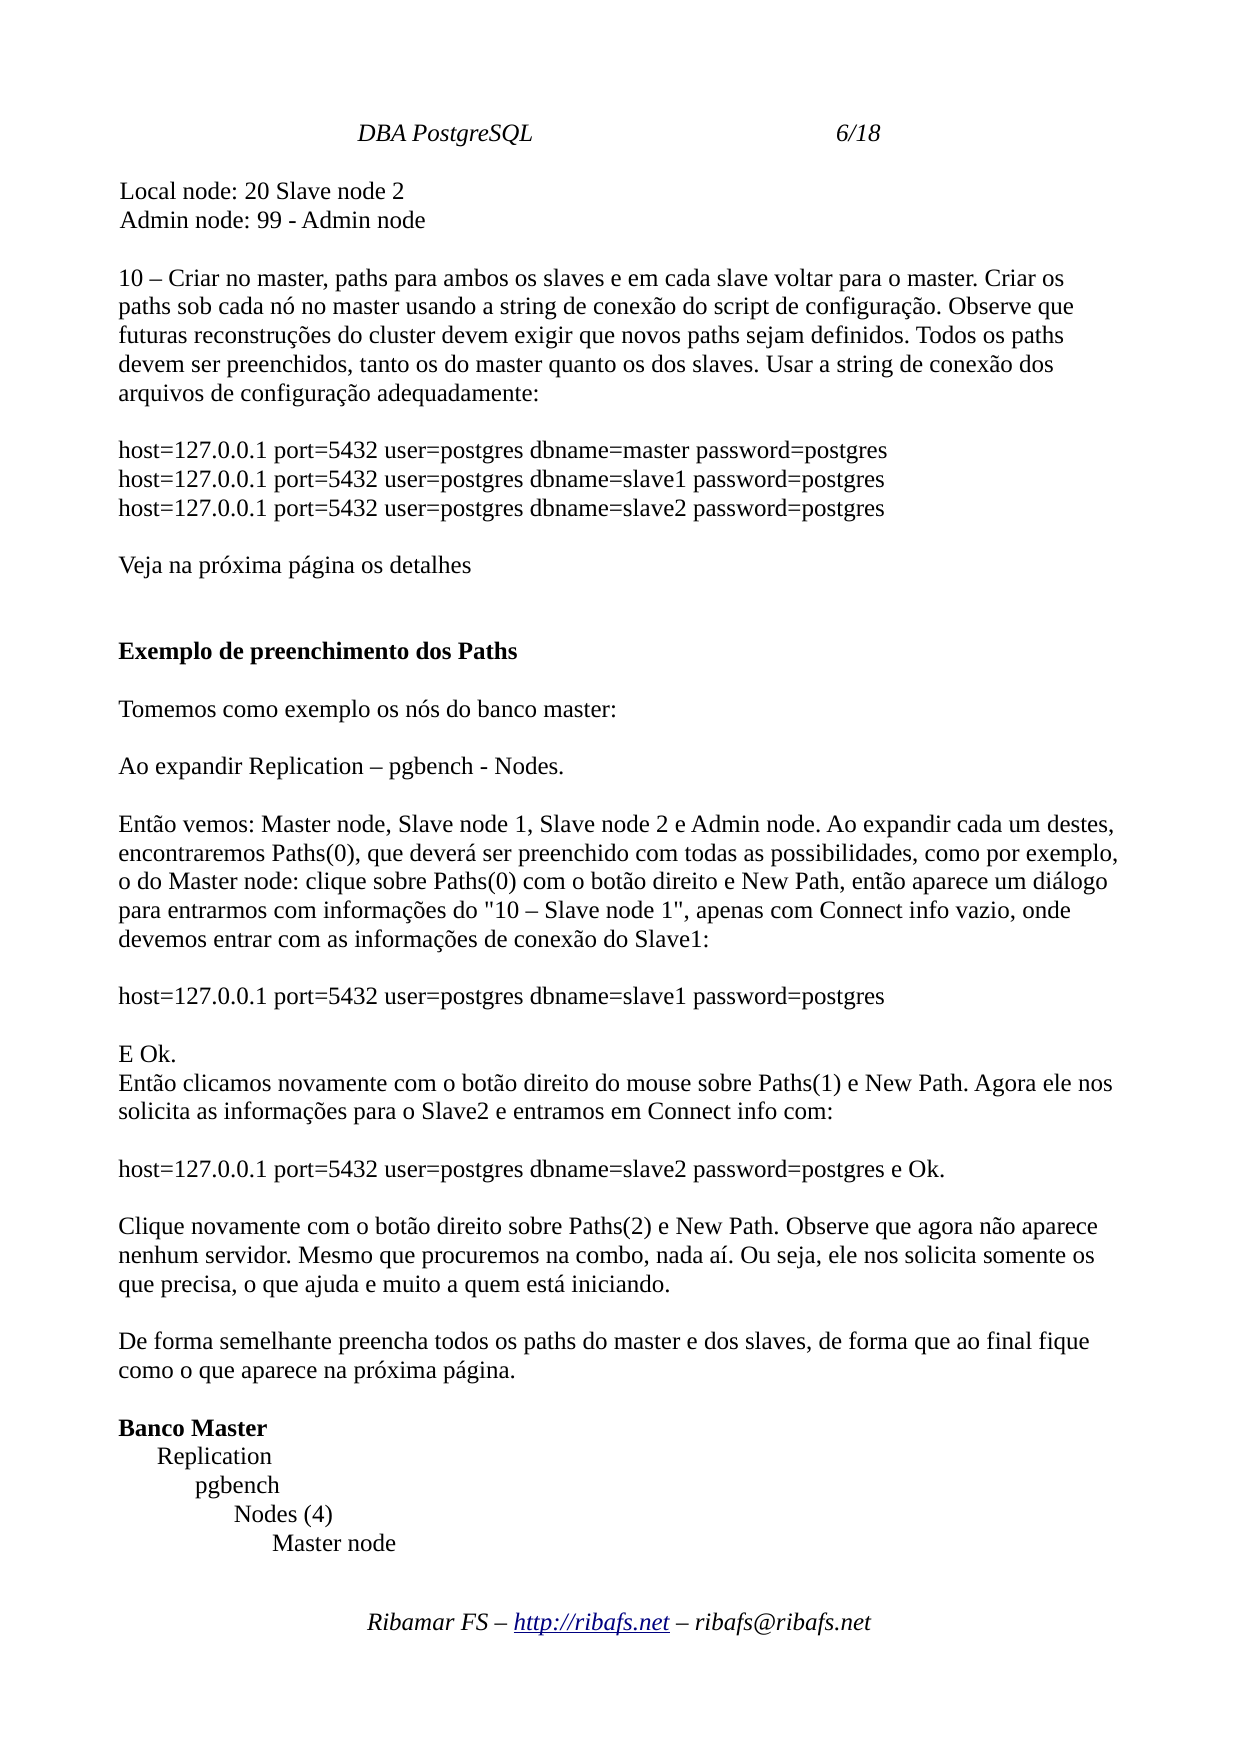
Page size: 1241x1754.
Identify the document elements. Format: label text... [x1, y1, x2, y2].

text pgbench [118, 1470, 1122, 1499]
text Exemplo de preenchimento dos Paths [118, 636, 1122, 665]
text host=127.0.0.1 port=5432 user=postgres dbname=slave2 password=postgres [118, 493, 1122, 521]
text Master node [118, 1528, 1122, 1556]
text Clique novamente com o botão direito sobre Paths(2) e New Path. Observe que agora não aparece nenhum servidor. Mesmo que procuremos na combo, nada aí. Ou seja, ele nos solicita somente os que precisa, o que ajuda e muito a quem está iniciando. [118, 1211, 1122, 1298]
text host=127.0.0.1 port=5432 user=postgres dbname=slave1 password=postgres [118, 981, 1122, 1010]
text Replication [118, 1441, 1122, 1470]
text Veja na próxima página os detalhes [118, 550, 1122, 579]
text Tomemos como exemplo os nós do banco master: [118, 694, 1122, 723]
list Local node: 20 Slave node 2 Admin node: 99 - Admin node [90, 176, 1122, 263]
text Nodes (4) [118, 1499, 1122, 1528]
text Ao expandir Replication – pgbench - Nodes. [118, 751, 1122, 780]
text host=127.0.0.1 port=5432 user=postgres dbname=slave1 password=postgres [118, 464, 1122, 493]
text Então clicamos novamente com o botão direito do mouse sobre Paths(1) e New Path. Agora ele nos solicita as informações para o Slave2 e entramos em Connect info com: [118, 1068, 1122, 1125]
text Banco Master [118, 1413, 1122, 1441]
text Então vemos: Master node, Slave node 1, Slave node 2 e Admin node. Ao expandir cada um destes, encontraremos Paths(0), que deverá ser preenchido com todas as possibilidades, como por exemplo, o do Master node: clique sobre Paths(0) com o botão direito e New Path, então aparece um diálogo para entrarmos com informações do "10 – Slave node 1", apenas com Connect info vazio, onde devemos entrar com as informações de conexão do Slave1: [118, 809, 1122, 953]
text E Ok. [118, 1039, 1122, 1068]
text De forma semelhante preencha todos os paths do master e dos slaves, de forma que ao final fique como o que aparece na próxima página. [118, 1326, 1122, 1384]
text 10 – Criar no master, paths para ambos os slaves e em cada slave voltar para o master. Criar os paths sob cada nó no master usando a string de conexão do script de configuração. Observe que futuras reconstruções do cluster devem exigir que novos paths sejam definidos. Todos os paths devem ser preenchidos, tanto os do master quanto os dos slaves. Usar a string de conexão dos arquivos de configuração adequadamente: [118, 263, 1122, 406]
text host=127.0.0.1 port=5432 user=postgres dbname=master password=postgres [118, 435, 1122, 464]
text host=127.0.0.1 port=5432 user=postgres dbname=slave2 password=postgres e Ok. [118, 1154, 1122, 1183]
